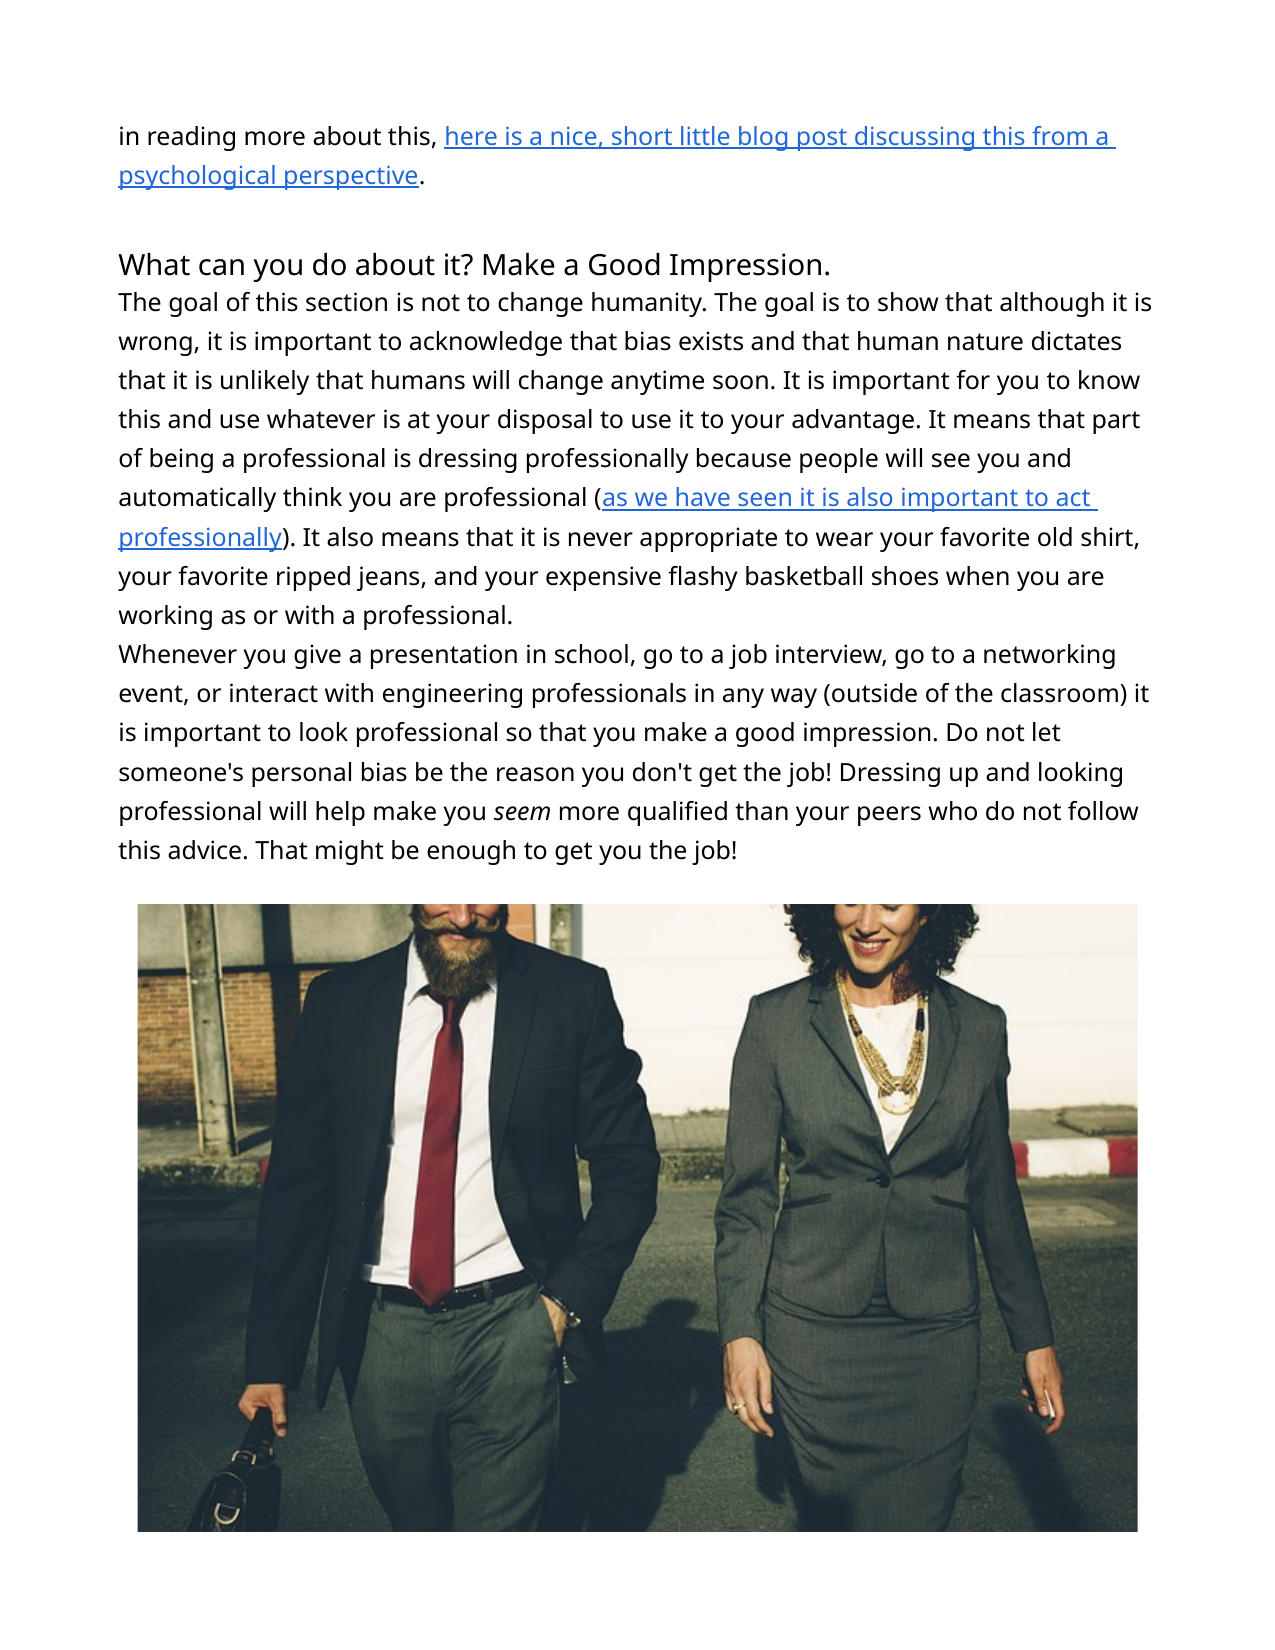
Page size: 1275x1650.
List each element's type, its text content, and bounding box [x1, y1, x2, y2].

text Whenever you give a presentation in school, go to a job interview, go to a networking event, or interact with engineering professionals in any way (outside of the classroom) it is important to look professional so that you make a good impression. Do not let someone's personal bias be the reason you don't get the job! Dressing up and looking professional will help make you seem more qualified than your peers who do not follow this advice. That might be enough to get you the job! [118, 637, 1157, 867]
text The goal of this section is not to change humanity. The goal is to show that although it is wrong, it is important to acknowledge that bias exists and that human nature dictates that it is unlikely that humans will change anytime soon. It is important for you to know this and use whatever is at your disposal to use it to your advantage. It means that part of being a professional is dressing professionally because people will see you and automatically think you are professional (as we have seen it is also important to act professionally). It also means that it is never appropriate to wear your favorite old shirt, your favorite ripped jeans, and your expensive flashy basketball shoes when you are working as or with a professional. [118, 284, 1157, 632]
text in reading more about this, here is a nice, short little blog post discussing this from a psychological perspective. [118, 118, 1157, 191]
subtitle What can you do about it? Make a Good Impression. [118, 244, 1157, 284]
picture [137, 904, 1138, 1532]
